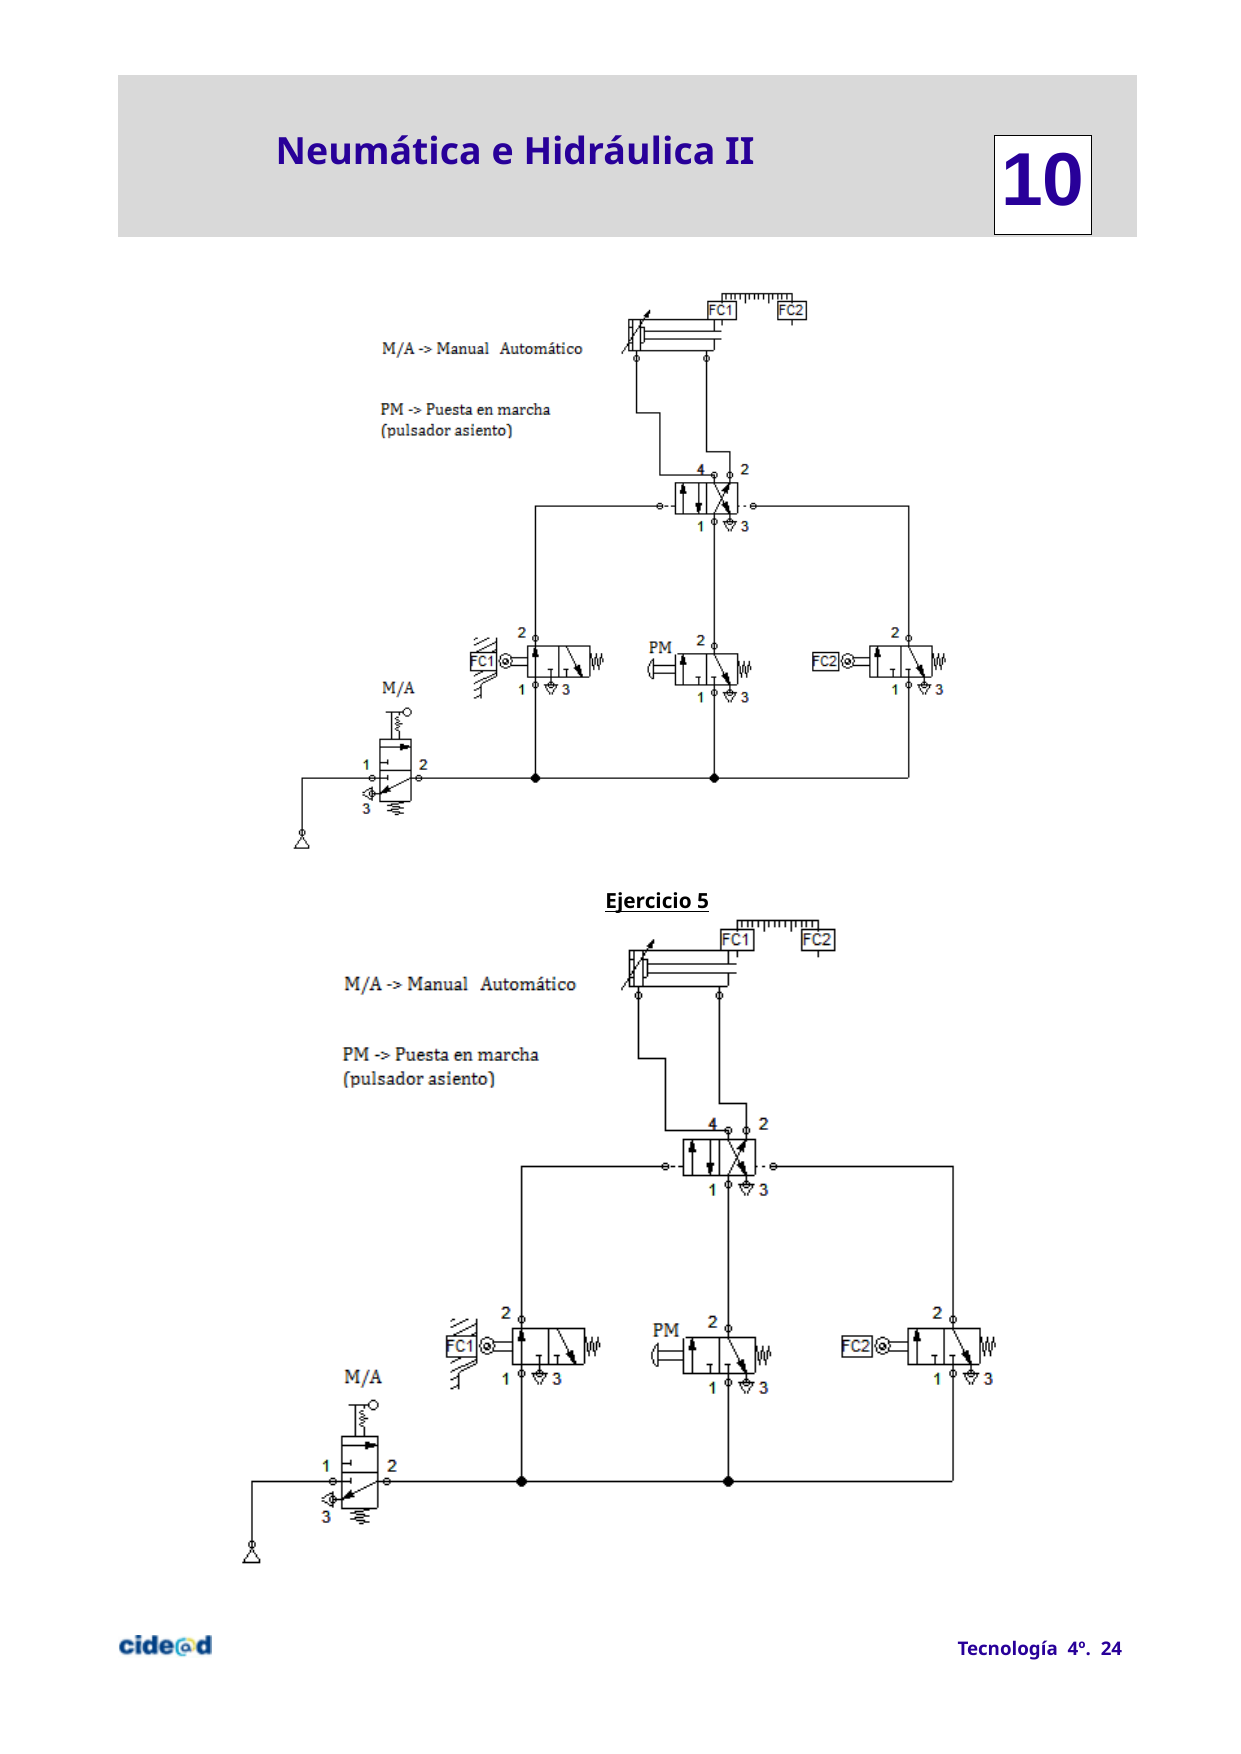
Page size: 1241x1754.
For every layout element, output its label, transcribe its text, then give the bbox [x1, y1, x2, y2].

text Ejercicio 5 [118, 886, 1122, 915]
picture [238, 915, 1002, 1574]
picture [118, 1635, 212, 1658]
picture [290, 288, 951, 858]
